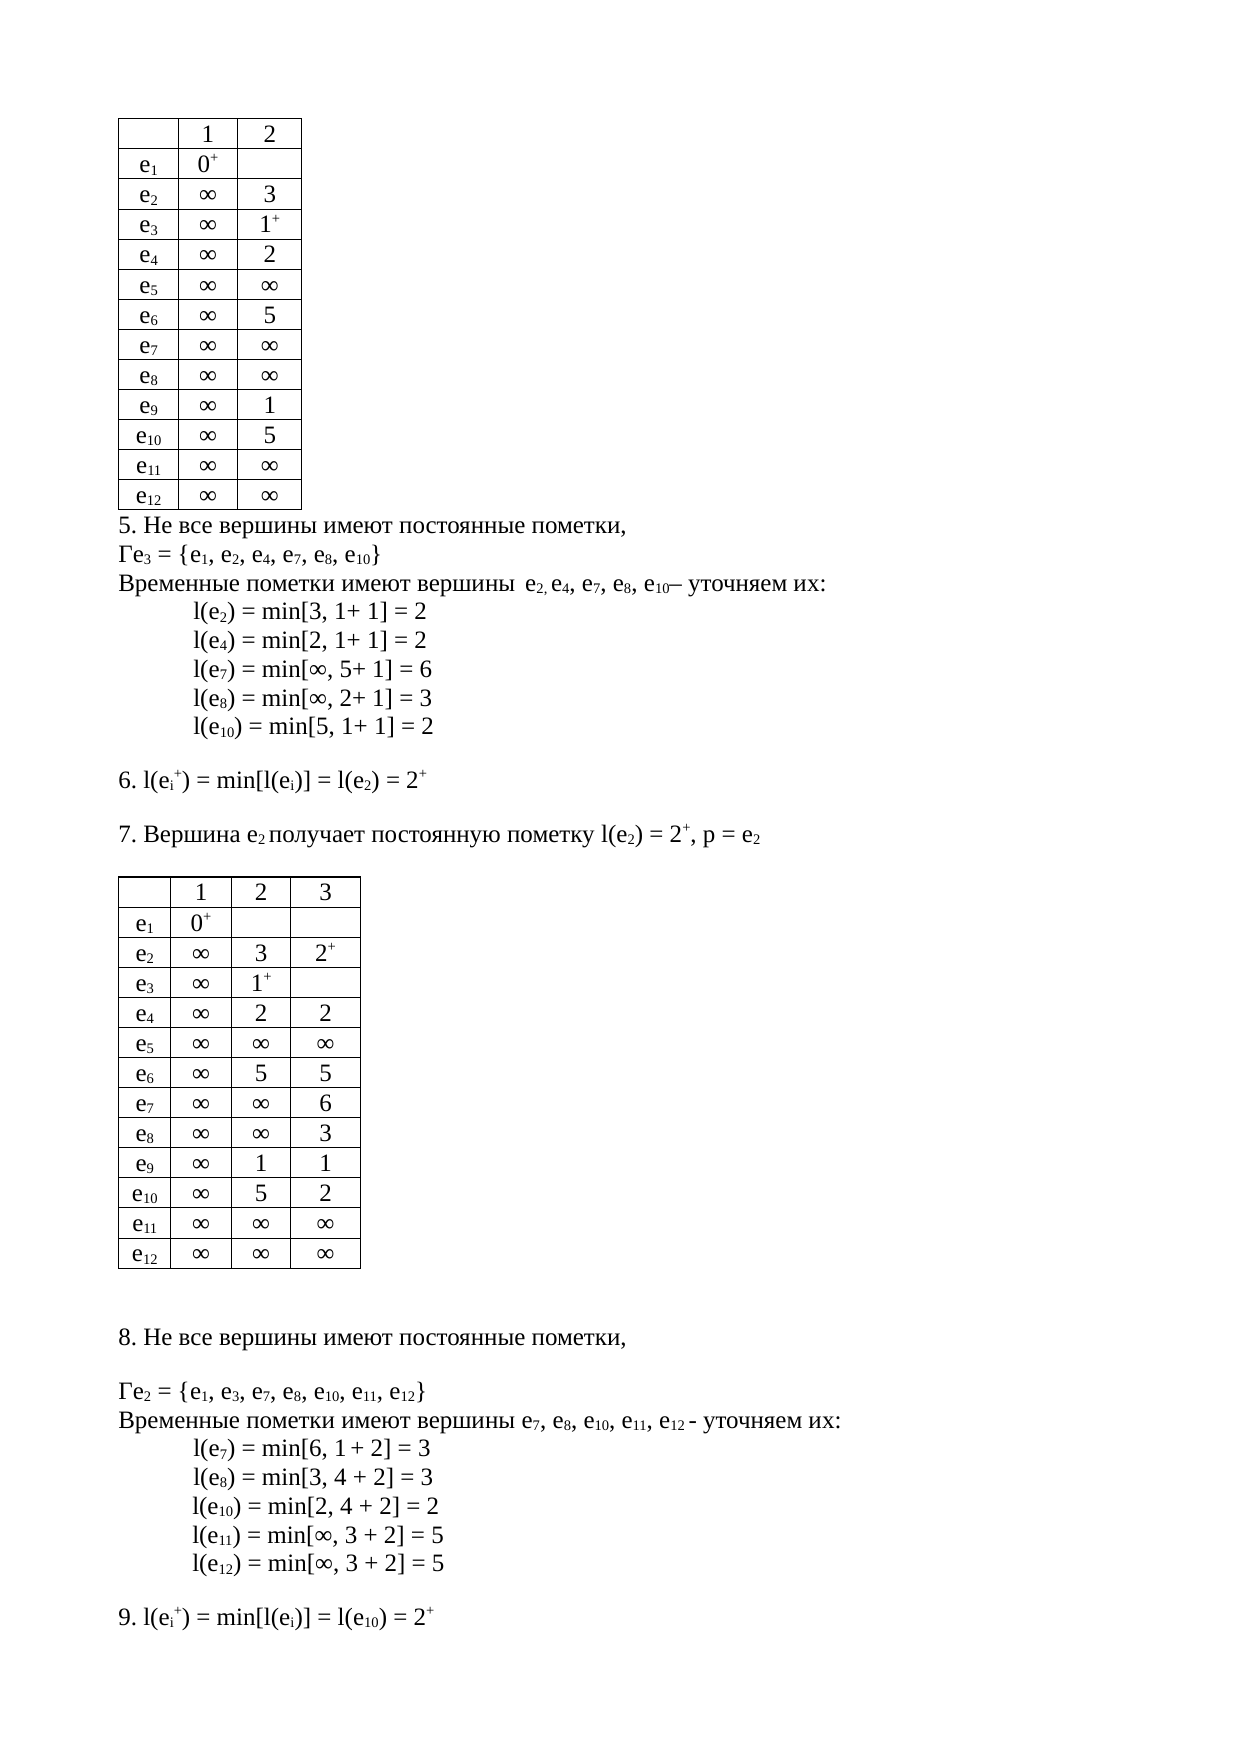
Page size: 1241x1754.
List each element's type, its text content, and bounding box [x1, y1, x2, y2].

list l(e7) = min[∞, 5+ 1] = 6 [193, 654, 1122, 683]
table_cell ∞ [171, 1208, 231, 1237]
table_cell 0+ [171, 908, 231, 937]
table_cell e7 [119, 1088, 170, 1117]
table_header 1 [171, 878, 231, 907]
text 6. l(ei+) = min[l(ei)] = l(e2) = 2+ [118, 765, 1122, 794]
table_cell 5 [291, 1058, 360, 1087]
table_cell 3 [238, 179, 301, 208]
table_cell ∞ [171, 1058, 231, 1087]
table_cell [291, 968, 360, 997]
table_cell ∞ [171, 1178, 231, 1207]
table_cell e5 [119, 270, 178, 299]
list l(e8) = min[∞, 2+ 1] = 3 [193, 683, 1122, 711]
table_header 2 [238, 119, 301, 148]
list l(e8) = min[3, 4 + 2] = 3 [193, 1462, 1122, 1491]
table_cell ∞ [232, 1028, 290, 1057]
table_cell e9 [119, 1148, 170, 1177]
table_cell ∞ [238, 480, 301, 509]
text Гe3 = {e1, e2, e4, e7, e8, e10} [118, 539, 1122, 568]
text Гe2 = {e1, e3, e7, e8, e10, e11, e12} Временные пометки имеют вершины e7, e8, e10, e11, e12 - уточняем их: [118, 1376, 1122, 1433]
table_cell [291, 908, 360, 937]
table_cell e10 [119, 420, 178, 449]
table_cell 6 [291, 1088, 360, 1117]
table_cell 5 [238, 300, 301, 329]
table_cell e8 [119, 1118, 170, 1147]
table_cell 5 [232, 1058, 290, 1087]
text 5. Не все вершины имеют постоянные пометки, [118, 510, 1122, 539]
table_cell ∞ [179, 240, 237, 269]
table_cell ∞ [179, 360, 237, 389]
table_cell ∞ [171, 1088, 231, 1117]
table_cell ∞ [179, 300, 237, 329]
table_cell 1+ [238, 210, 301, 238]
table_cell ∞ [179, 270, 237, 299]
table_cell ∞ [291, 1028, 360, 1057]
table_cell 5 [232, 1178, 290, 1207]
table_cell ∞ [232, 1239, 290, 1267]
table_header 2 [232, 878, 290, 907]
table_cell 1 [238, 390, 301, 419]
table_cell ∞ [171, 968, 231, 997]
table_cell ∞ [179, 450, 237, 479]
table_cell ∞ [238, 270, 301, 299]
table_cell ∞ [171, 998, 231, 1027]
table_cell e12 [119, 1239, 170, 1267]
table_cell 1 [232, 1148, 290, 1177]
table_cell e4 [119, 998, 170, 1027]
table_cell ∞ [171, 938, 231, 967]
table_cell e9 [119, 390, 178, 419]
table_cell ∞ [171, 1239, 231, 1267]
table_cell ∞ [171, 1028, 231, 1057]
table_cell e10 [119, 1178, 170, 1207]
table_cell ∞ [238, 330, 301, 359]
text l(e12) = min[∞, 3 + 2] = 5 [118, 1548, 1122, 1577]
table_cell ∞ [179, 390, 237, 419]
table_header [119, 878, 170, 907]
text l(e11) = min[∞, 3 + 2] = 5 [118, 1520, 1122, 1548]
table_cell ∞ [232, 1208, 290, 1237]
table_cell ∞ [232, 1118, 290, 1147]
text 7. Вершина e2 получает постоянную пометку l(e2) = 2+, p = e2 [118, 819, 1122, 848]
list l(e10) = min[5, 1+ 1] = 2 [193, 711, 1122, 740]
table_cell [232, 908, 290, 937]
text 9. l(ei+) = min[l(ei)] = l(e10) = 2+ [118, 1602, 1122, 1631]
text 8. Не все вершины имеют постоянные пометки, [118, 1322, 1122, 1351]
table_cell 1+ [232, 968, 290, 997]
table_cell 5 [238, 420, 301, 449]
table_cell e6 [119, 300, 178, 329]
table_cell ∞ [232, 1088, 290, 1117]
table_cell 2 [291, 1178, 360, 1207]
table_cell ∞ [179, 420, 237, 449]
table_header [119, 119, 178, 148]
table_cell e6 [119, 1058, 170, 1087]
table_header 1 [179, 119, 237, 148]
table_cell ∞ [179, 179, 237, 208]
table_cell 2 [291, 998, 360, 1027]
text l(e10) = min[2, 4 + 2] = 2 [118, 1491, 1122, 1520]
table_cell e3 [119, 210, 178, 238]
table_cell 2 [238, 240, 301, 269]
table_cell [238, 149, 301, 178]
table_cell e5 [119, 1028, 170, 1057]
table_cell 3 [291, 1118, 360, 1147]
table_cell e12 [119, 480, 178, 509]
table_cell ∞ [179, 210, 237, 238]
list l(e7) = min[6, 1 + 2] = 3 [193, 1433, 1122, 1462]
table_cell e11 [119, 450, 178, 479]
table_header 3 [291, 878, 360, 907]
table_cell ∞ [291, 1208, 360, 1237]
table_cell ∞ [179, 480, 237, 509]
table_cell e2 [119, 179, 178, 208]
table_cell e3 [119, 968, 170, 997]
table_cell e2 [119, 938, 170, 967]
list l(e4) = min[2, 1+ 1] = 2 [193, 625, 1122, 654]
table_cell e4 [119, 240, 178, 269]
table_cell e8 [119, 360, 178, 389]
table_cell ∞ [171, 1148, 231, 1177]
table_cell e1 [119, 149, 178, 178]
table_cell 2+ [291, 938, 360, 967]
table_cell e11 [119, 1208, 170, 1237]
list l(e2) = min[3, 1+ 1] = 2 [193, 596, 1122, 625]
table_cell ∞ [238, 450, 301, 479]
table_cell ∞ [171, 1118, 231, 1147]
table_cell 3 [232, 938, 290, 967]
text Временные пометки имеют вершины е2, е4, e7, e8, e10– уточняем их: [118, 568, 1122, 596]
table_cell 2 [232, 998, 290, 1027]
table_cell e1 [119, 908, 170, 937]
table_cell ∞ [238, 360, 301, 389]
table_cell ∞ [179, 330, 237, 359]
table_cell 1 [291, 1148, 360, 1177]
table_cell ∞ [291, 1239, 360, 1267]
table_cell 0+ [179, 149, 237, 178]
table_cell e7 [119, 330, 178, 359]
